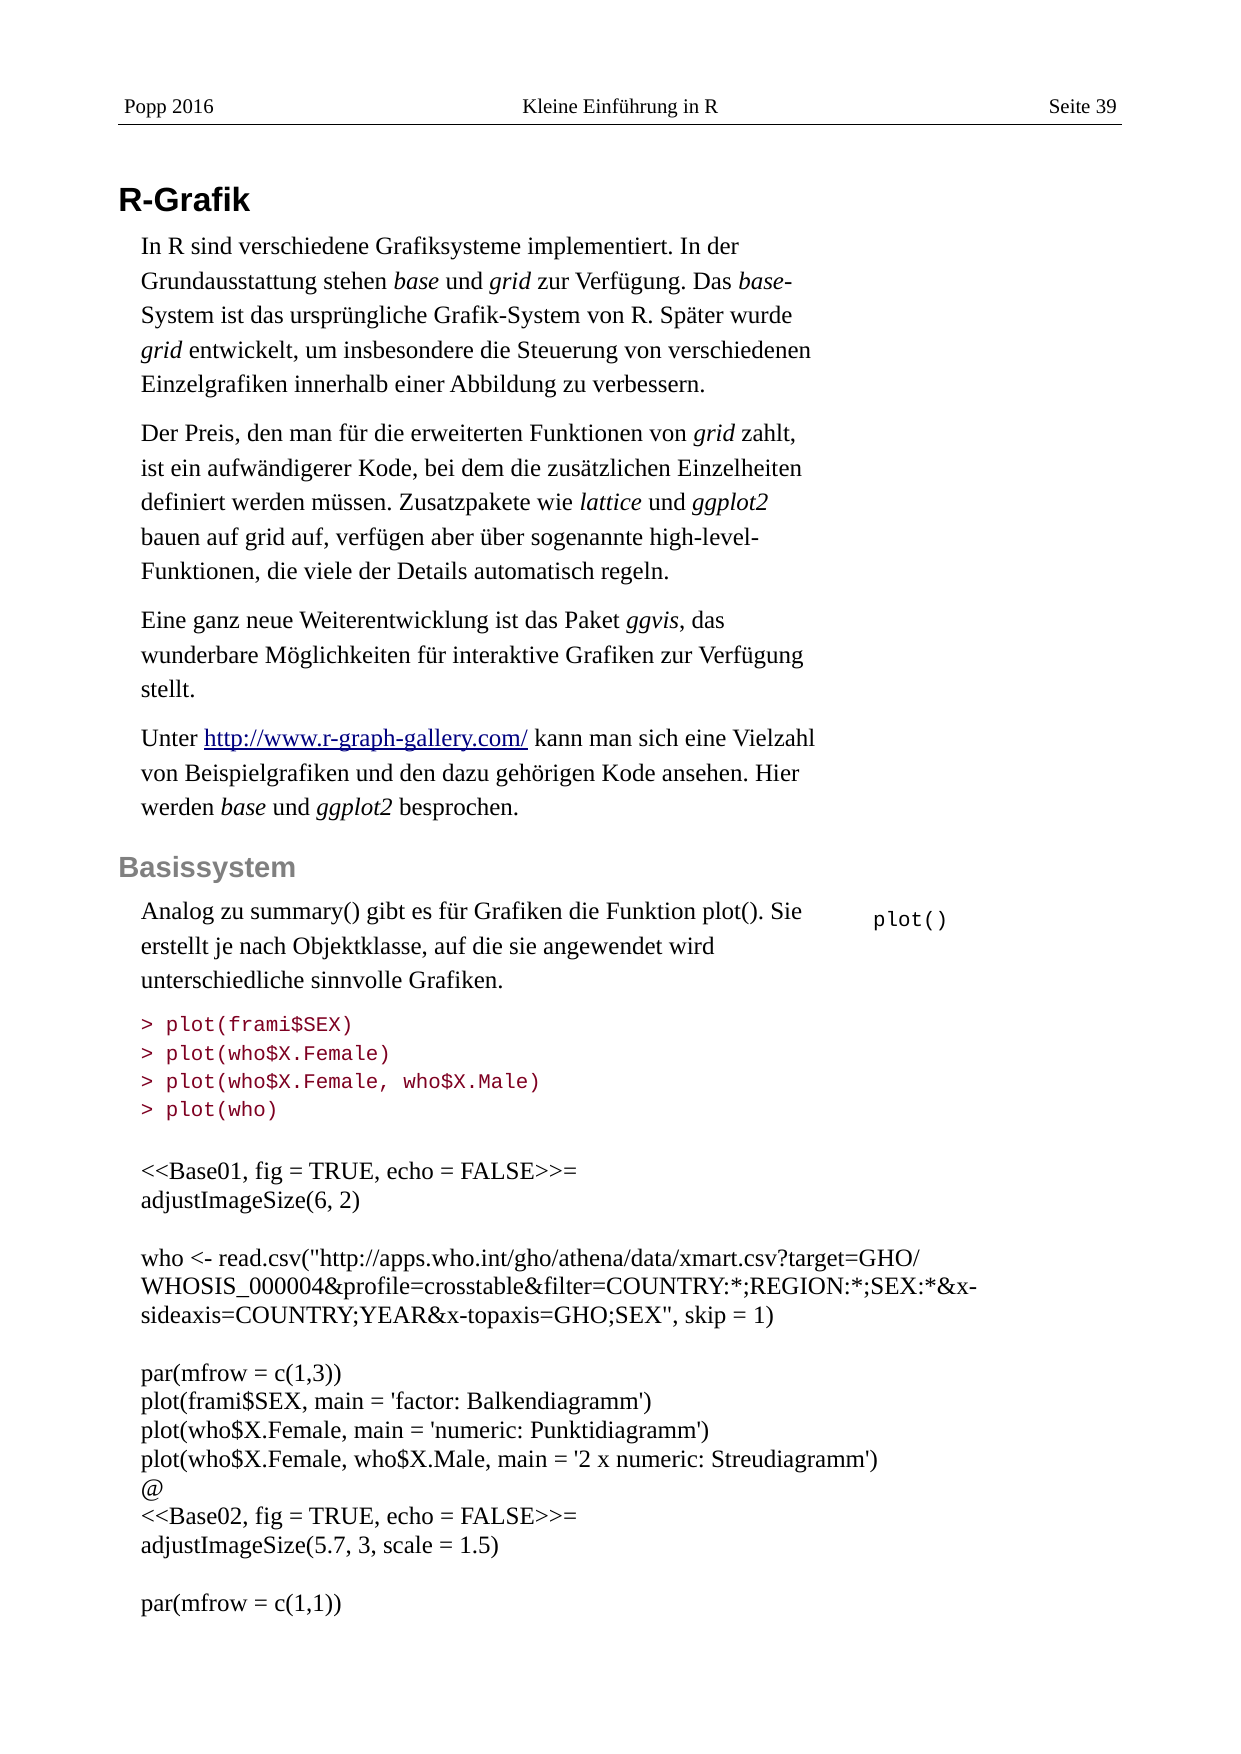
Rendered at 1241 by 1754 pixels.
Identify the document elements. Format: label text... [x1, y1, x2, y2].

table_header plot() [855, 896, 1123, 1156]
table_header In R sind verschiedene Grafiksysteme implementiert. In der Grundausstattung stehen base und grid zur Verfügung. Das base-System ist das ursprüngliche Grafik-System von R. Später wurde grid entwickelt, um insbesondere die Steuerung von verschiedenen Einzelgrafiken innerhalb einer Abbildung zu verbessern. Der Preis, den man für die erweiterten Funktionen von grid zahlt, ist ein aufwändigerer Kode, bei dem die zusätzlichen Einzelheiten definiert werden müssen. Zusatzpakete wie lattice und ggplot2 bauen auf grid auf, verfügen aber über sogenannte high-level-Funktionen, die viele der Details automatisch regeln. Eine ganz neue Weiterentwicklung ist das Paket ggvis, das wunderbare Möglichkeiten für interaktive Grafiken zur Verfügung stellt. Unter http://www.r-graph-gallery.com/ kann man sich eine Vielzahl von Beispielgrafiken und den dazu gehörigen Kode ansehen. Hier werden base und ggplot2 besprochen. [141, 231, 855, 836]
table_header Analog zu summary() gibt es für Grafiken die Funktion plot(). Sie erstellt je nach Objektklasse, auf die sie angewendet wird unterschiedliche sinnvolle Grafiken. > plot(frami$SEX) > plot(who$X.Female) > plot(who$X.Female, who$X.Male) > plot(who) [141, 896, 855, 1156]
table_cell <<Base01, fig = TRUE, echo = FALSE>>= adjustImageSize(6, 2) who <- read.csv("http://apps.who.int/gho/athena/data/xmart.csv?target=GHO/WHOSIS_000004&profile=crosstable&filter=COUNTRY:*;REGION:*;SEX:*&x-sideaxis=COUNTRY;YEAR&x-topaxis=GHO;SEX", skip = 1) par(mfrow = c(1,3)) plot(frami$SEX, main = 'factor: Balkendiagramm') plot(who$X.Female, main = 'numeric: Punktidiagramm') plot(who$X.Female, who$X.Male, main = '2 x numeric: Streudiagramm') @ <<Base02, fig = TRUE, echo = FALSE>>= adjustImageSize(5.7, 3, scale = 1.5) par(mfrow = c(1,1)) [141, 1156, 1123, 1616]
subtitle R-Grafik [118, 180, 1122, 219]
table_header [855, 231, 1123, 836]
subtitle Basissystem [118, 850, 1122, 884]
